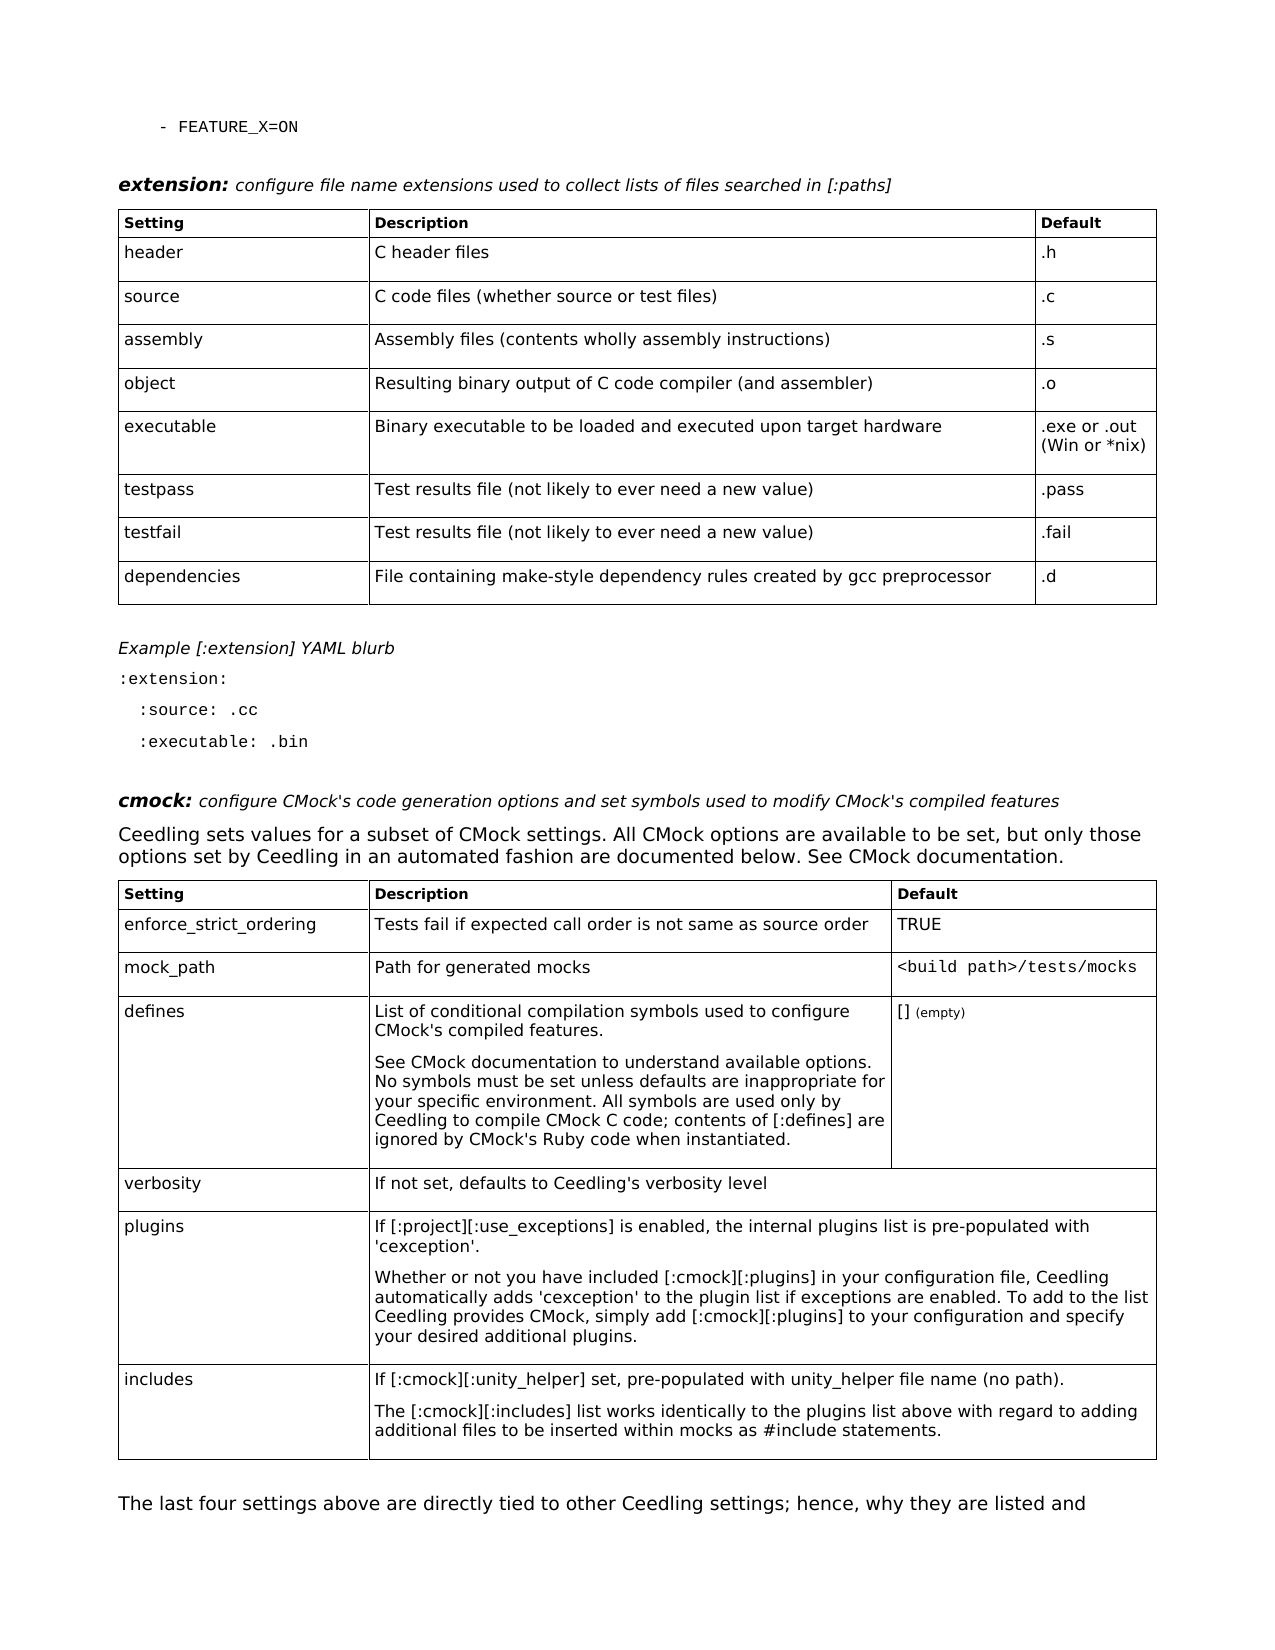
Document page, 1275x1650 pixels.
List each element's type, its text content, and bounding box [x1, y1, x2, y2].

table_cell header [119, 238, 368, 281]
text :executable: .bin [118, 733, 1157, 752]
table_header Description [370, 881, 891, 909]
table_header Description [370, 210, 1035, 237]
table_cell defines [119, 997, 368, 1168]
table_cell assembly [119, 325, 368, 368]
table_cell Binary executable to be loaded and executed upon target hardware [370, 412, 1035, 474]
table_header Setting [119, 881, 368, 909]
table_cell .exe or .out (Win or *nix) [1036, 412, 1156, 474]
table_cell .o [1036, 369, 1156, 411]
table_cell Assembly files (contents wholly assembly instructions) [370, 325, 1035, 368]
table_cell .h [1036, 238, 1156, 281]
table_cell .c [1036, 282, 1156, 324]
table_header Default [892, 881, 1156, 909]
table_cell C header files [370, 238, 1035, 281]
table_cell .d [1036, 562, 1156, 604]
table_cell dependencies [119, 562, 368, 604]
table_cell plugins [119, 1212, 368, 1364]
table_cell C code files (whether source or test files) [370, 282, 1035, 324]
table_cell testpass [119, 475, 368, 517]
table_cell executable [119, 412, 368, 474]
subtitle extension: configure file name extensions used to collect lists of files searched in [:paths] [118, 174, 1157, 196]
table_cell object [119, 369, 368, 411]
table_cell TRUE [892, 910, 1156, 952]
table_header Setting [119, 210, 368, 237]
table_cell <build path>/tests/mocks [892, 953, 1156, 996]
table_cell testfail [119, 518, 368, 561]
text The last four settings above are directly tied to other Ceedling settings; hence, why they are listed and [118, 1493, 1157, 1515]
table_cell File containing make-style dependency rules created by gcc preprocessor [370, 562, 1035, 604]
table_cell If not set, defaults to Ceedling's verbosity level [370, 1169, 1156, 1211]
text :source: .cc [118, 702, 1157, 721]
table_cell If [:cmock][:unity_helper] set, pre-populated with unity_helper file name (no path). The [:cmock][:includes] list works identically to the plugins list above with regard to adding additional files to be inserted within mocks as #include statements. [370, 1365, 1156, 1459]
table_cell mock_path [119, 953, 368, 996]
text Example [:extension] YAML blurb [118, 639, 1157, 658]
table_cell verbosity [119, 1169, 368, 1211]
table_cell .s [1036, 325, 1156, 368]
table_cell Path for generated mocks [370, 953, 891, 996]
table_cell Tests fail if expected call order is not same as source order [370, 910, 891, 952]
table_cell includes [119, 1365, 368, 1459]
table_cell Test results file (not likely to ever need a new value) [370, 518, 1035, 561]
table_cell enforce_strict_ordering [119, 910, 368, 952]
text - FEATURE_X=ON [118, 118, 1157, 137]
table_cell .pass [1036, 475, 1156, 517]
table_cell .fail [1036, 518, 1156, 561]
table_cell source [119, 282, 368, 324]
table_cell Test results file (not likely to ever need a new value) [370, 475, 1035, 517]
table_cell List of conditional compilation symbols used to configure CMock's compiled features. See CMock documentation to understand available options. No symbols must be set unless defaults are inappropriate for your specific environment. All symbols are used only by Ceedling to compile CMock C code; contents of [:defines] are ignored by CMock's Ruby code when instantiated. [370, 997, 891, 1168]
table_cell Resulting binary output of C code compiler (and assembler) [370, 369, 1035, 411]
text :extension: [118, 671, 1157, 689]
table_cell If [:project][:use_exceptions] is enabled, the internal plugins list is pre-populated with 'cexception'. Whether or not you have included [:cmock][:plugins] in your configuration file, Ceedling automatically adds 'cexception' to the plugin list if exceptions are enabled. To add to the list Ceedling provides CMock, simply add [:cmock][:plugins] to your configuration and specify your desired additional plugins. [370, 1212, 1156, 1364]
subtitle cmock: configure CMock's code generation options and set symbols used to modify CMock's compiled features [118, 790, 1157, 812]
table_header Default [1036, 210, 1156, 237]
table_cell [] (empty) [892, 997, 1156, 1168]
text Ceedling sets values for a subset of CMock settings. All CMock options are available to be set, but only those options set by Ceedling in an automated fashion are documented below. See CMock documentation. [118, 824, 1157, 868]
